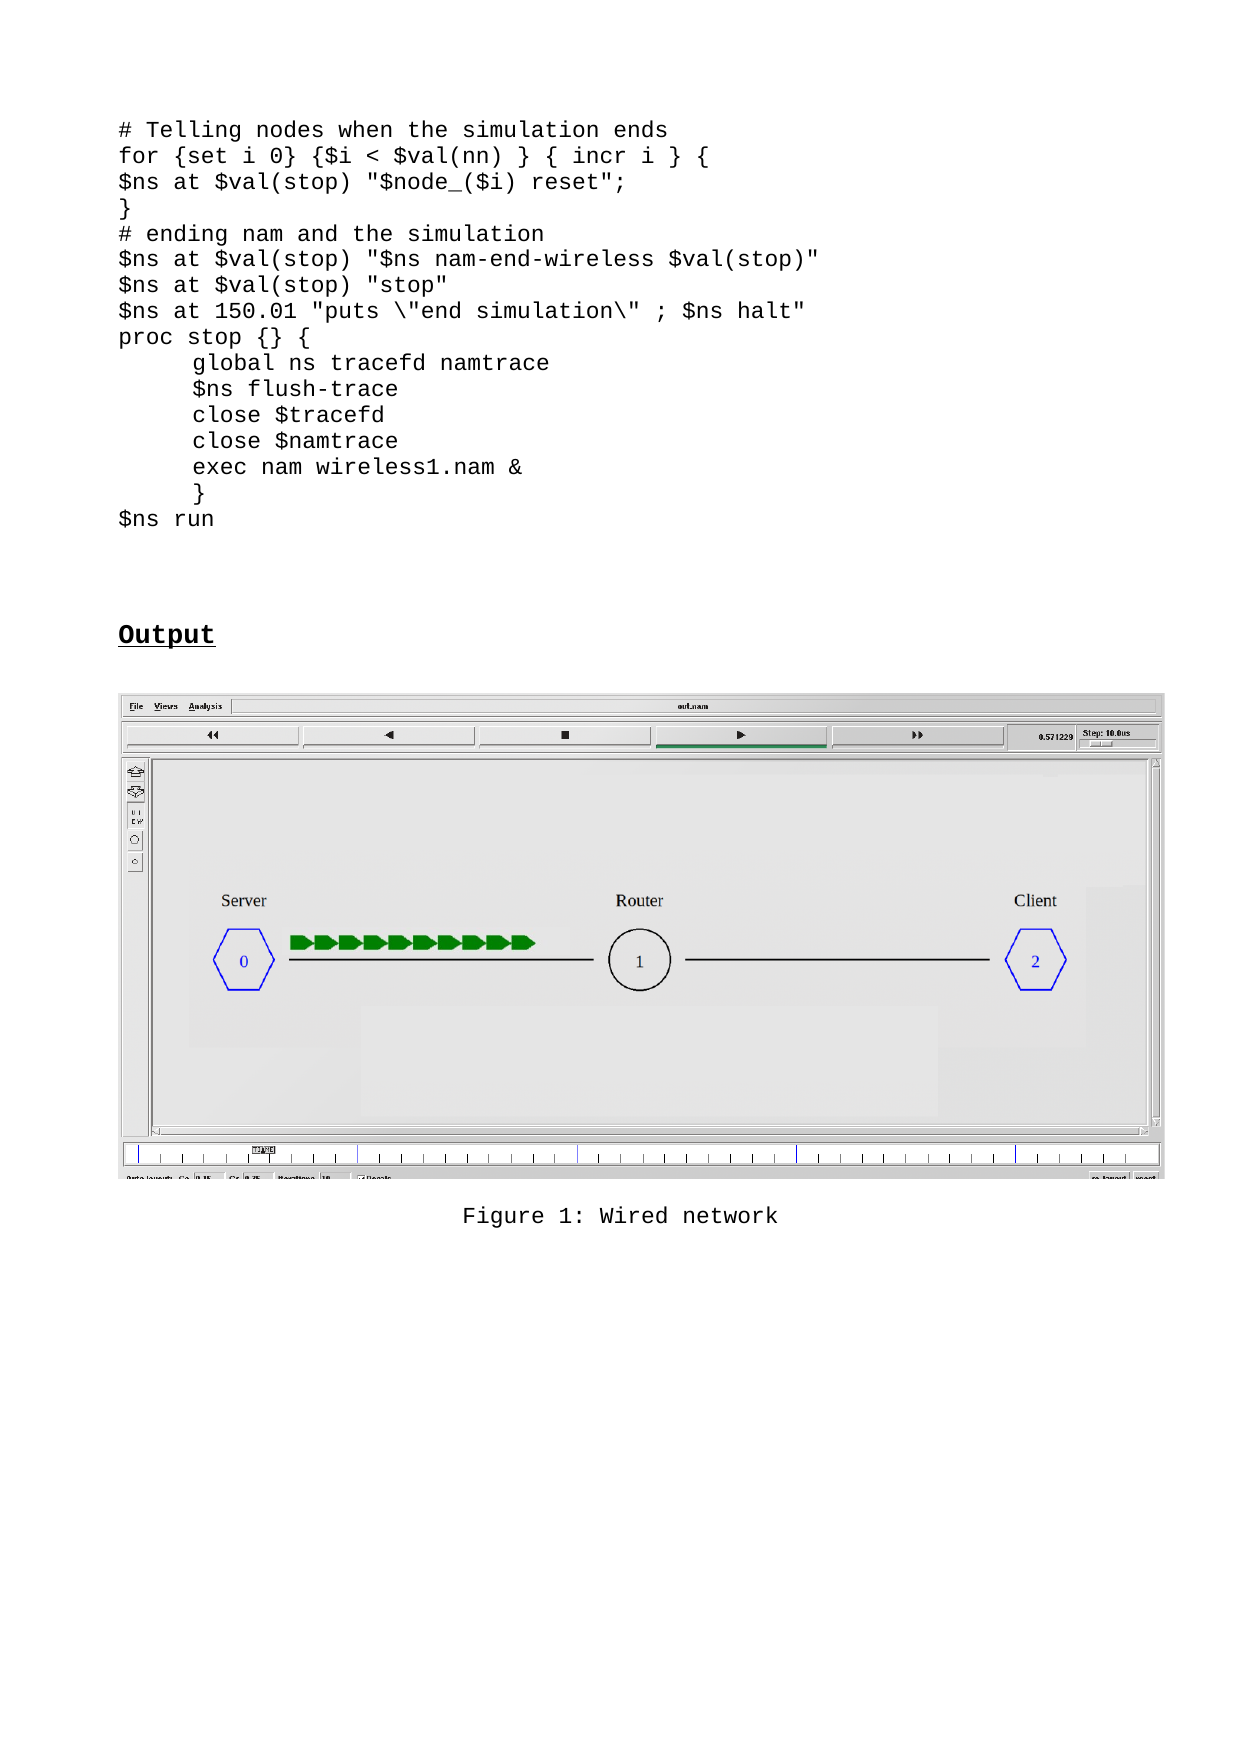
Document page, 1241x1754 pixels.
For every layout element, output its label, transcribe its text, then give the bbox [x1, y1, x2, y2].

text $ns at $val(stop) "$ns nam-end-wireless $val(stop)" [118, 248, 1122, 274]
picture [118, 693, 1165, 1179]
text $ns run [118, 507, 1122, 533]
text proc stop {} { [118, 326, 1122, 352]
text } [118, 481, 1122, 507]
text exec nam wireless1.nam & [118, 455, 1122, 481]
text $ns at $val(stop) "stop" [118, 274, 1122, 300]
text $ns at $val(stop) "$node_($i) reset"; [118, 170, 1122, 196]
text Output [118, 621, 1122, 651]
text } [118, 196, 1122, 222]
text # Telling nodes when the simulation ends [118, 118, 1122, 144]
text # ending nam and the simulation [118, 222, 1122, 248]
text global ns tracefd namtrace [118, 352, 1122, 377]
text for {set i 0} {$i < $val(nn) } { incr i } { [118, 144, 1122, 170]
text Figure 1: Wired network [118, 1204, 1122, 1230]
text $ns at 150.01 "puts \"end simulation\" ; $ns halt" [118, 300, 1122, 326]
text close $tracefd [118, 403, 1122, 429]
text close $namtrace [118, 429, 1122, 455]
text $ns flush-trace [118, 377, 1122, 403]
